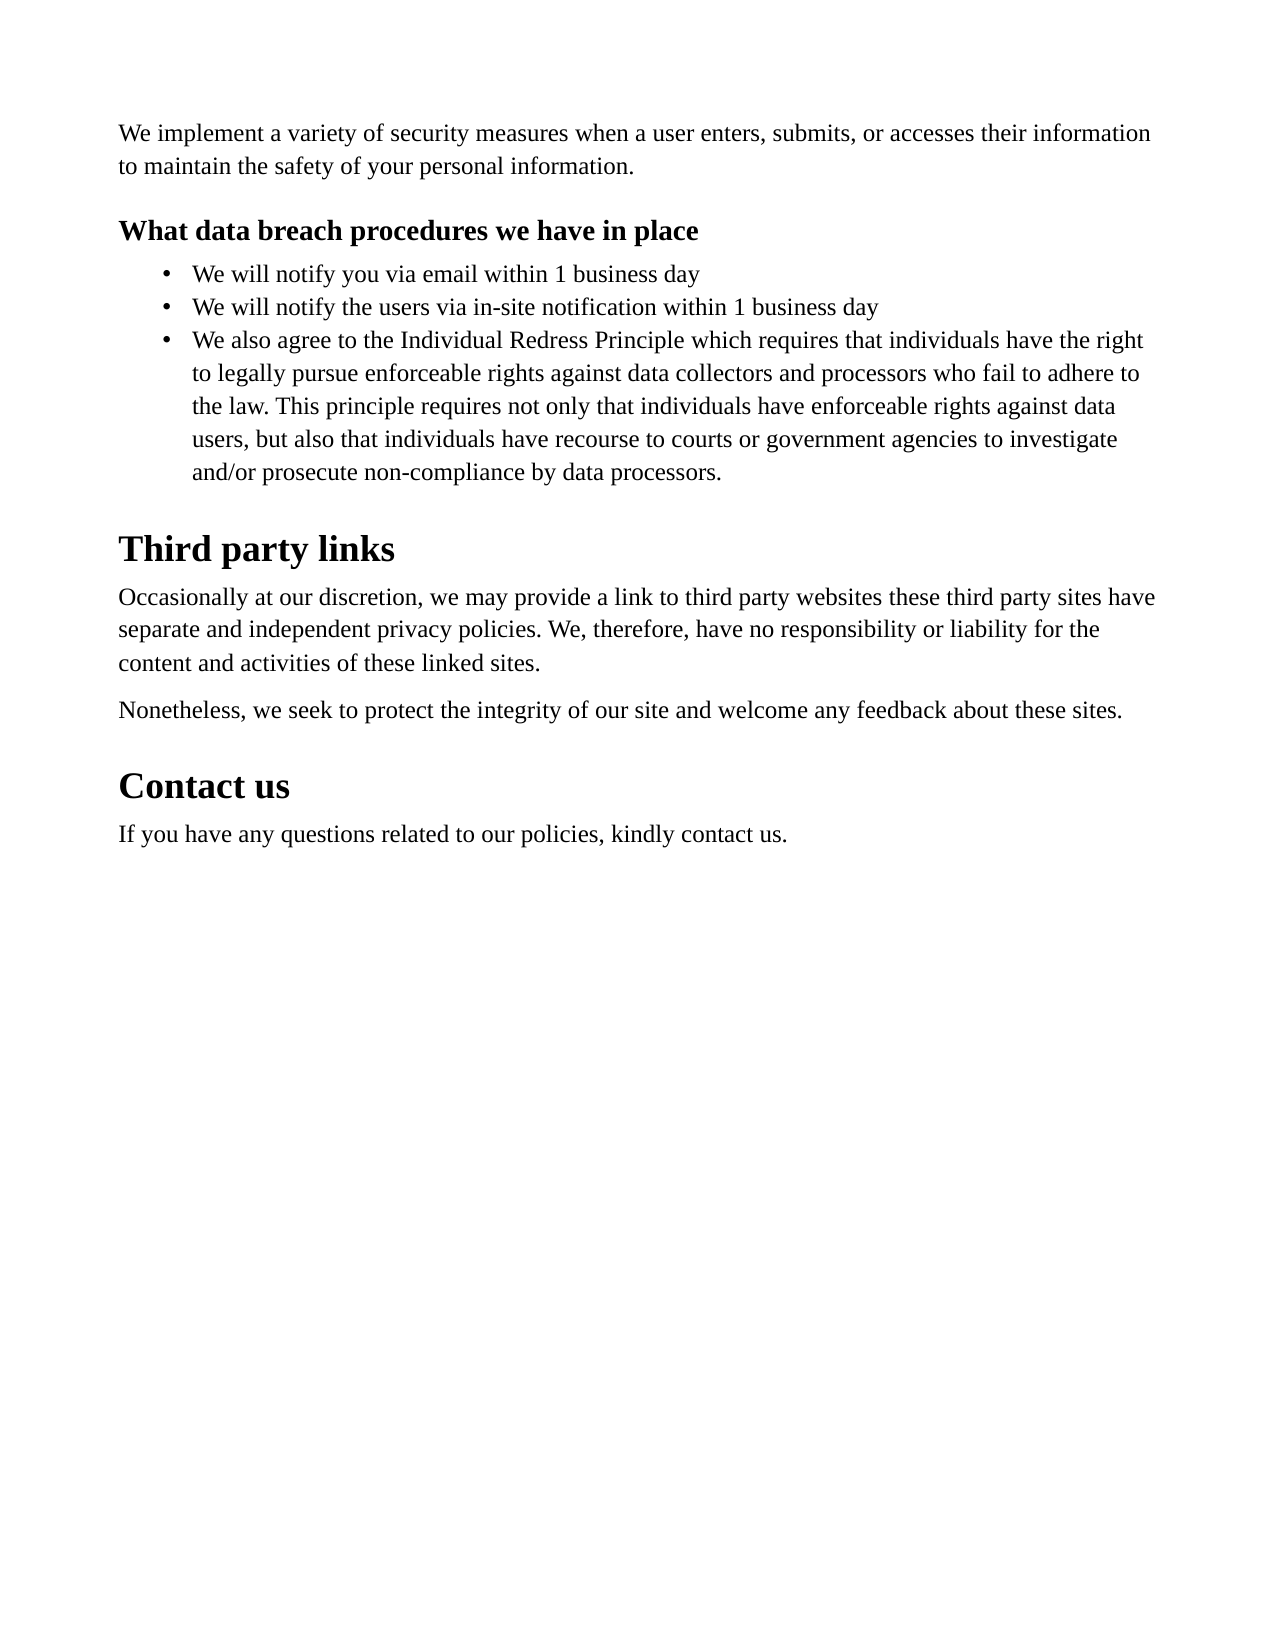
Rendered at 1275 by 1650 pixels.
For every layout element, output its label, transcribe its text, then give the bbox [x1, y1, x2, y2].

text We implement a variety of security measures when a user enters, submits, or accesses their information to maintain the safety of your personal information. [118, 118, 1157, 180]
list We will notify the users via in-site notification within 1 business day [162, 292, 1157, 321]
text Nonetheless, we seek to protect the integrity of our site and welcome any feedback about these sites. [118, 695, 1157, 724]
subtitle Third party links [118, 526, 1157, 569]
list We also agree to the Individual Redress Principle which requires that individuals have the right to legally pursue enforceable rights against data collectors and processors who fail to adhere to the law. This principle requires not only that individuals have enforceable rights against data users, but also that individuals have recourse to courts or government agencies to investigate and/or prosecute non-compliance by data processors. [162, 325, 1157, 486]
text If you have any questions related to our policies, kindly contact us. [118, 819, 1157, 848]
subtitle What data breach procedures we have in place [118, 213, 1157, 247]
list We will notify you via email within 1 business day [162, 259, 1157, 288]
subtitle Contact us [118, 764, 1157, 807]
text Occasionally at our discretion, we may provide a link to third party websites these third party sites have separate and independent privacy policies. We, therefore, have no responsibility or liability for the content and activities of these linked sites. [118, 582, 1157, 676]
